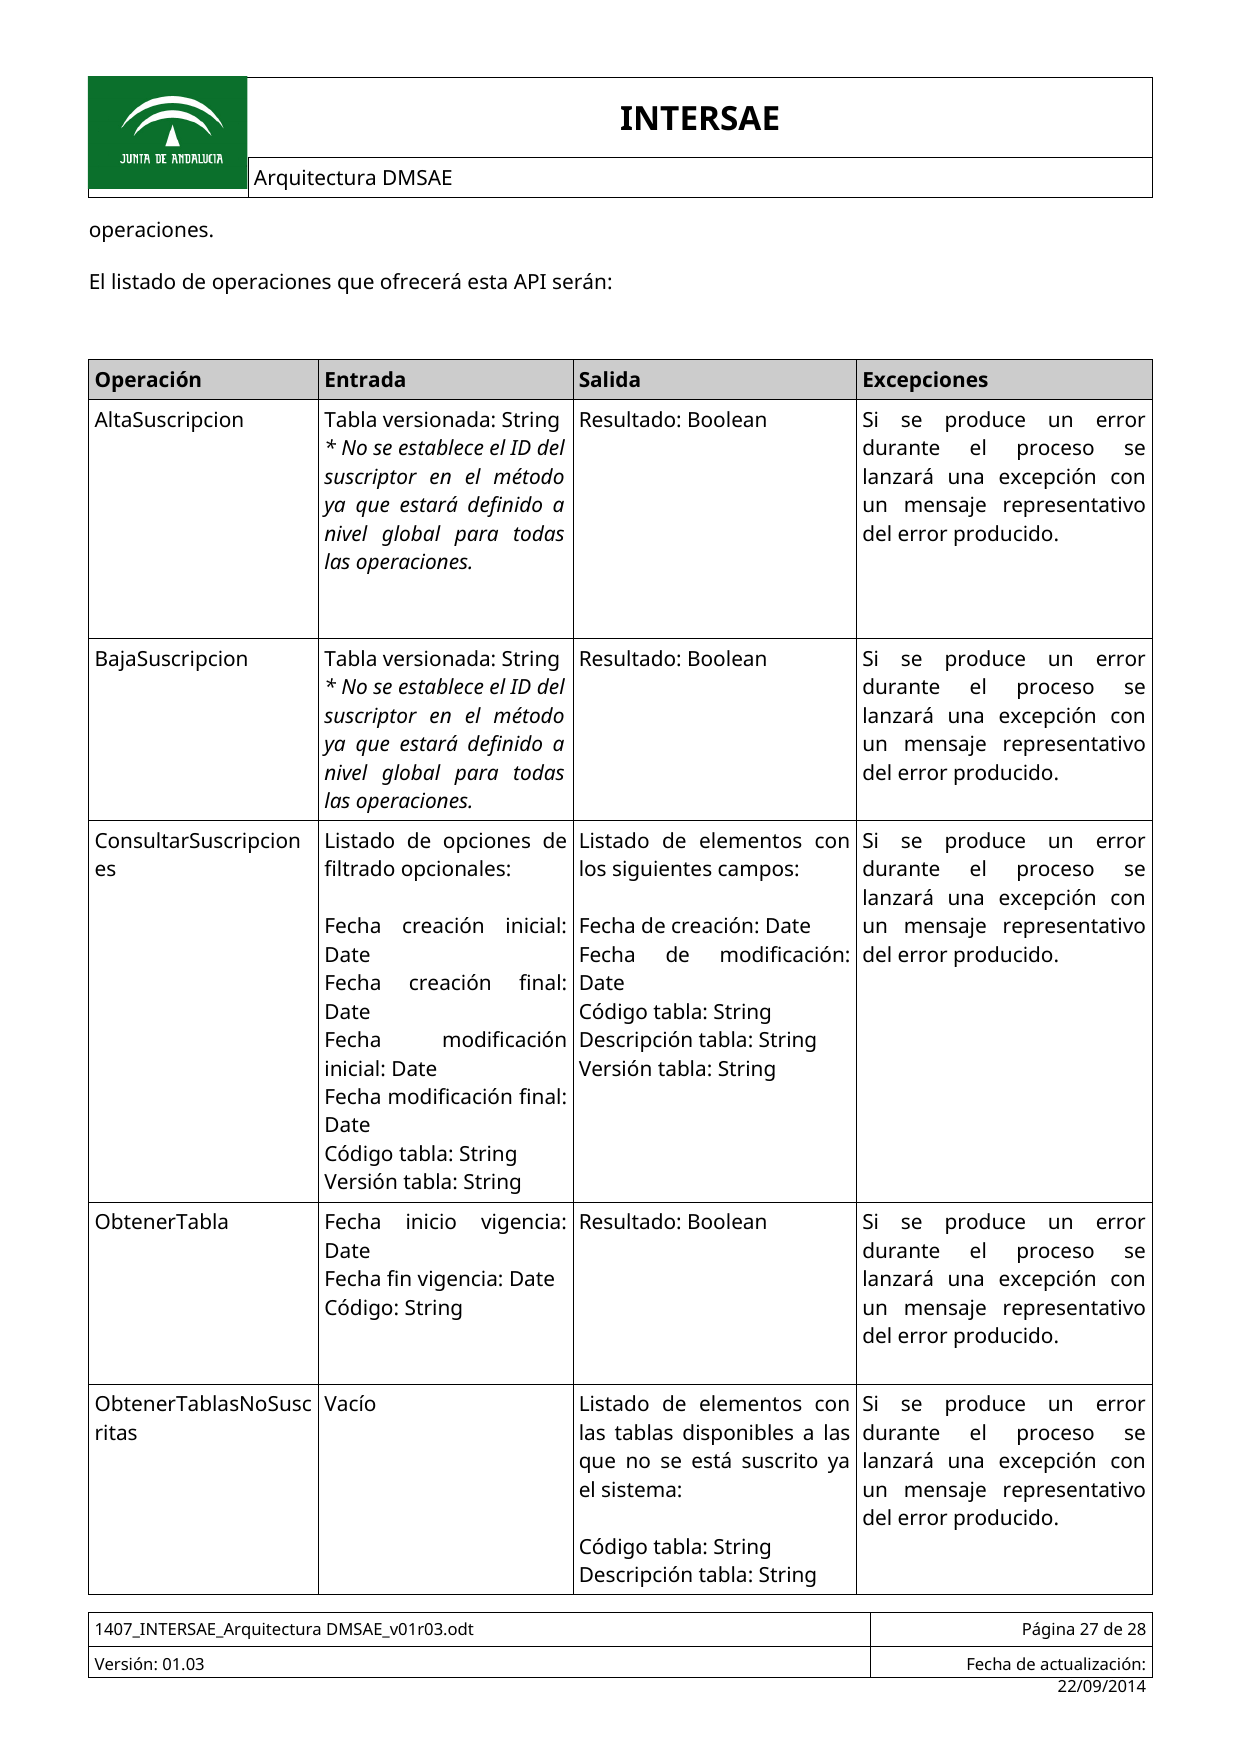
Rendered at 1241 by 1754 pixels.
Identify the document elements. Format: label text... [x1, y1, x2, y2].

table_header Operación [89, 360, 318, 399]
table_header Entrada [319, 360, 573, 399]
table_cell Vacío [319, 1385, 573, 1594]
table_cell Si se produce un error durante el proceso se lanzará una excepción con un mensaje representativo del error producido. [857, 821, 1152, 1202]
table_cell AltaSuscripcion [89, 400, 318, 638]
table_cell ConsultarSuscripciones [89, 821, 318, 1202]
picture [87, 76, 248, 189]
table_cell ObtenerTabla [89, 1203, 318, 1384]
table_cell Tabla versionada: String * No se establece el ID del suscriptor en el método ya que estará definido a nivel global para todas las operaciones. [319, 639, 573, 820]
table_cell Resultado: Boolean [574, 1203, 856, 1384]
table_cell BajaSuscripcion [89, 639, 318, 820]
table_cell ObtenerTablasNoSuscritas [89, 1385, 318, 1594]
table_cell Si se produce un error durante el proceso se lanzará una excepción con un mensaje representativo del error producido. [857, 1385, 1152, 1594]
table_cell Tabla versionada: String * No se establece el ID del suscriptor en el método ya que estará definido a nivel global para todas las operaciones. [319, 400, 573, 638]
table_cell Resultado: Boolean [574, 639, 856, 820]
table_header Excepciones [857, 360, 1152, 399]
text El listado de operaciones que ofrecerá esta API serán: [88, 267, 1152, 295]
table_cell Si se produce un error durante el proceso se lanzará una excepción con un mensaje representativo del error producido. [857, 400, 1152, 638]
table_cell Resultado: Boolean [574, 400, 856, 638]
table_cell Listado de opciones de filtrado opcionales: Fecha creación inicial: Date Fecha creación final: Date Fecha modificación inicial: Date Fecha modificación final: Date Código tabla: String Versión tabla: String [319, 821, 573, 1202]
table_cell Si se produce un error durante el proceso se lanzará una excepción con un mensaje representativo del error producido. [857, 1203, 1152, 1384]
table_cell Listado de elementos con las tablas disponibles a las que no se está suscrito ya el sistema: Código tabla: String Descripción tabla: String [574, 1385, 856, 1594]
table_cell Si se produce un error durante el proceso se lanzará una excepción con un mensaje representativo del error producido. [857, 639, 1152, 820]
table_cell Listado de elementos con los siguientes campos: Fecha de creación: Date Fecha de modificación: Date Código tabla: String Descripción tabla: String Versión tabla: String [574, 821, 856, 1202]
table_cell Fecha inicio vigencia: Date Fecha fin vigencia: Date Código: String [319, 1203, 573, 1384]
table_header Salida [574, 360, 856, 399]
text operaciones. [88, 215, 1152, 243]
